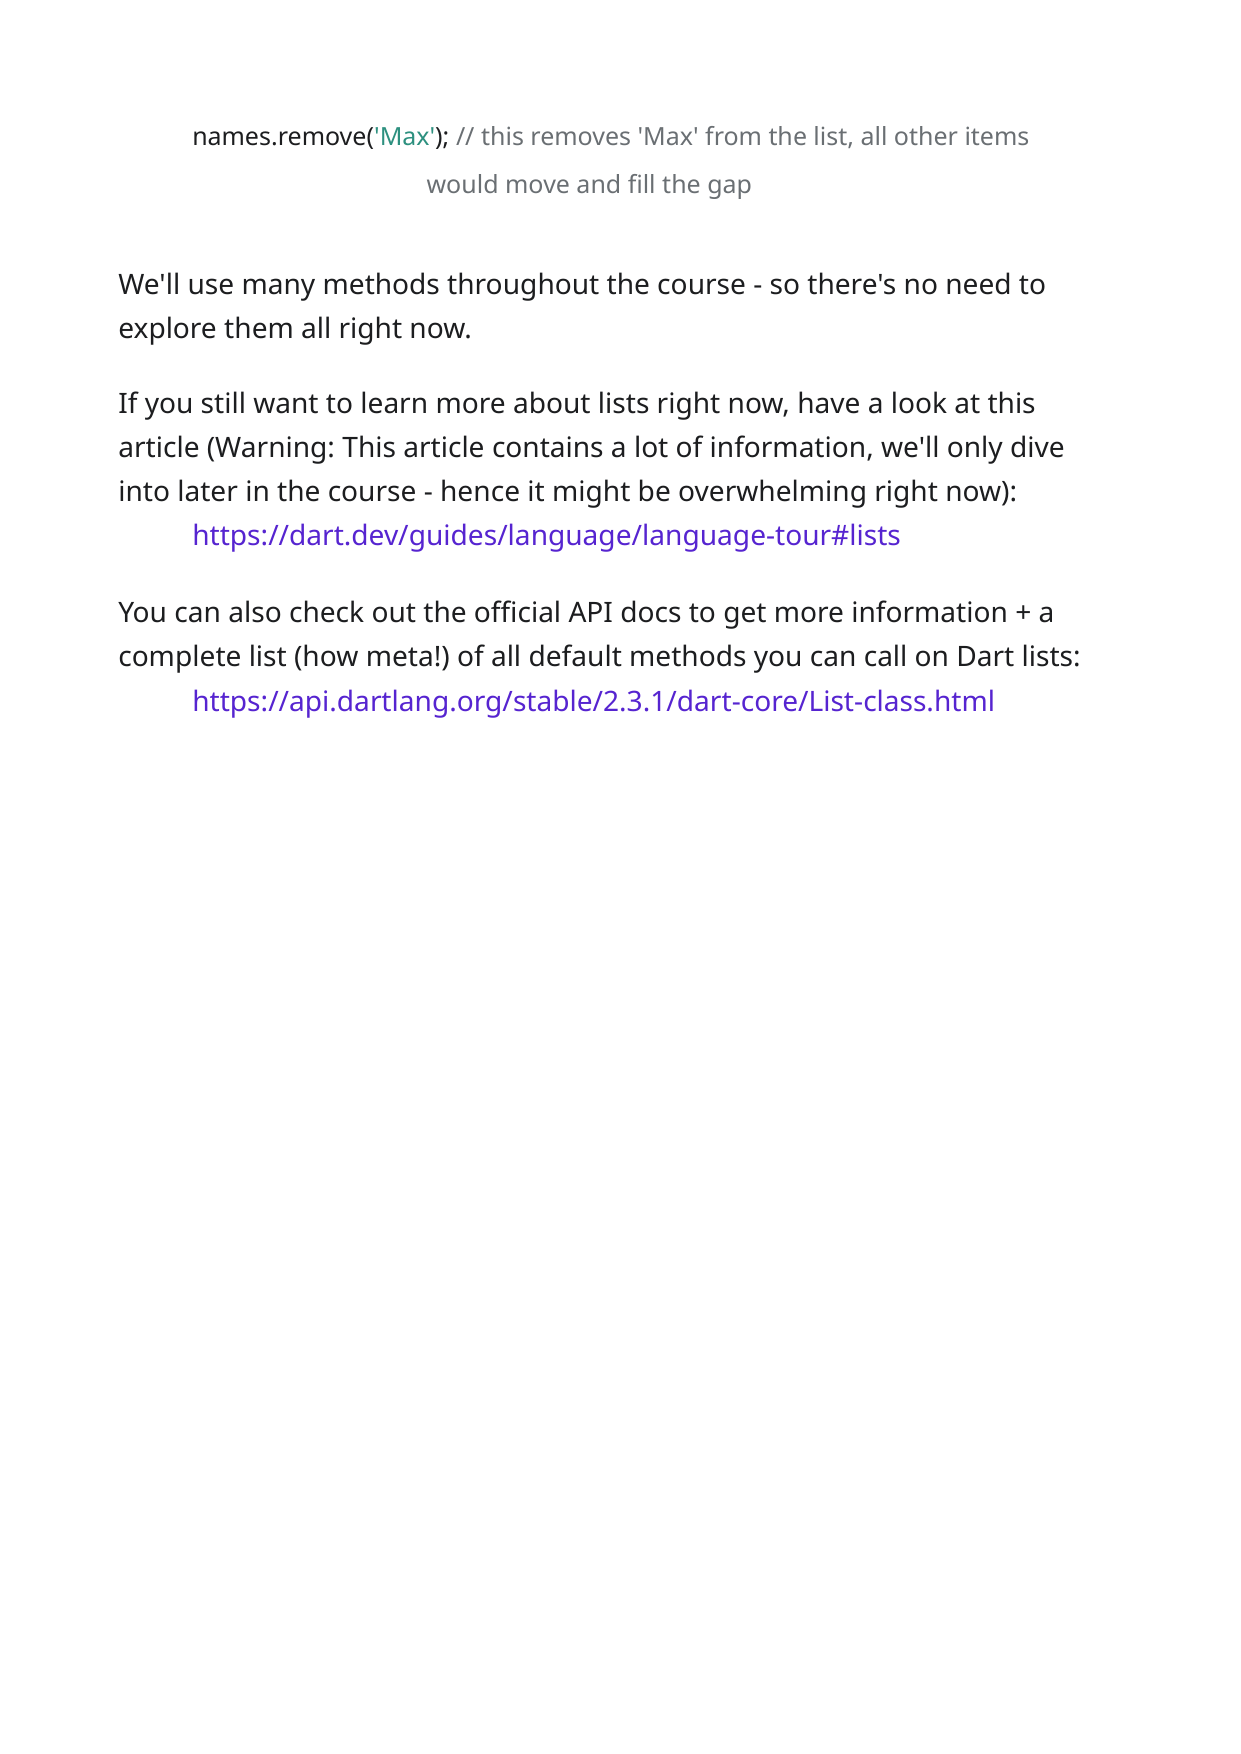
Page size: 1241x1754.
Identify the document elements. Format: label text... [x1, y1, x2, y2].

text If you still want to learn more about lists right now, have a look at this article (Warning: This article contains a lot of information, we'll only dive into later in the course - hence it might be overwhelming right now): [118, 383, 1122, 510]
text We'll use many methods throughout the course - so there's no need to explore them all right now. [118, 264, 1122, 346]
text You can also check out the official API docs to get more information + a complete list (how meta!) of all default methods you can call on Dart lists: [118, 593, 1122, 675]
text https://api.dartlang.org/stable/2.3.1/dart-core/List-class.html [118, 681, 1122, 719]
text https://dart.dev/guides/language/language-tour#lists [118, 516, 1122, 554]
text names.remove('Max'); // this removes 'Max' from the list, all other items would move and fill the gap [118, 118, 1122, 201]
